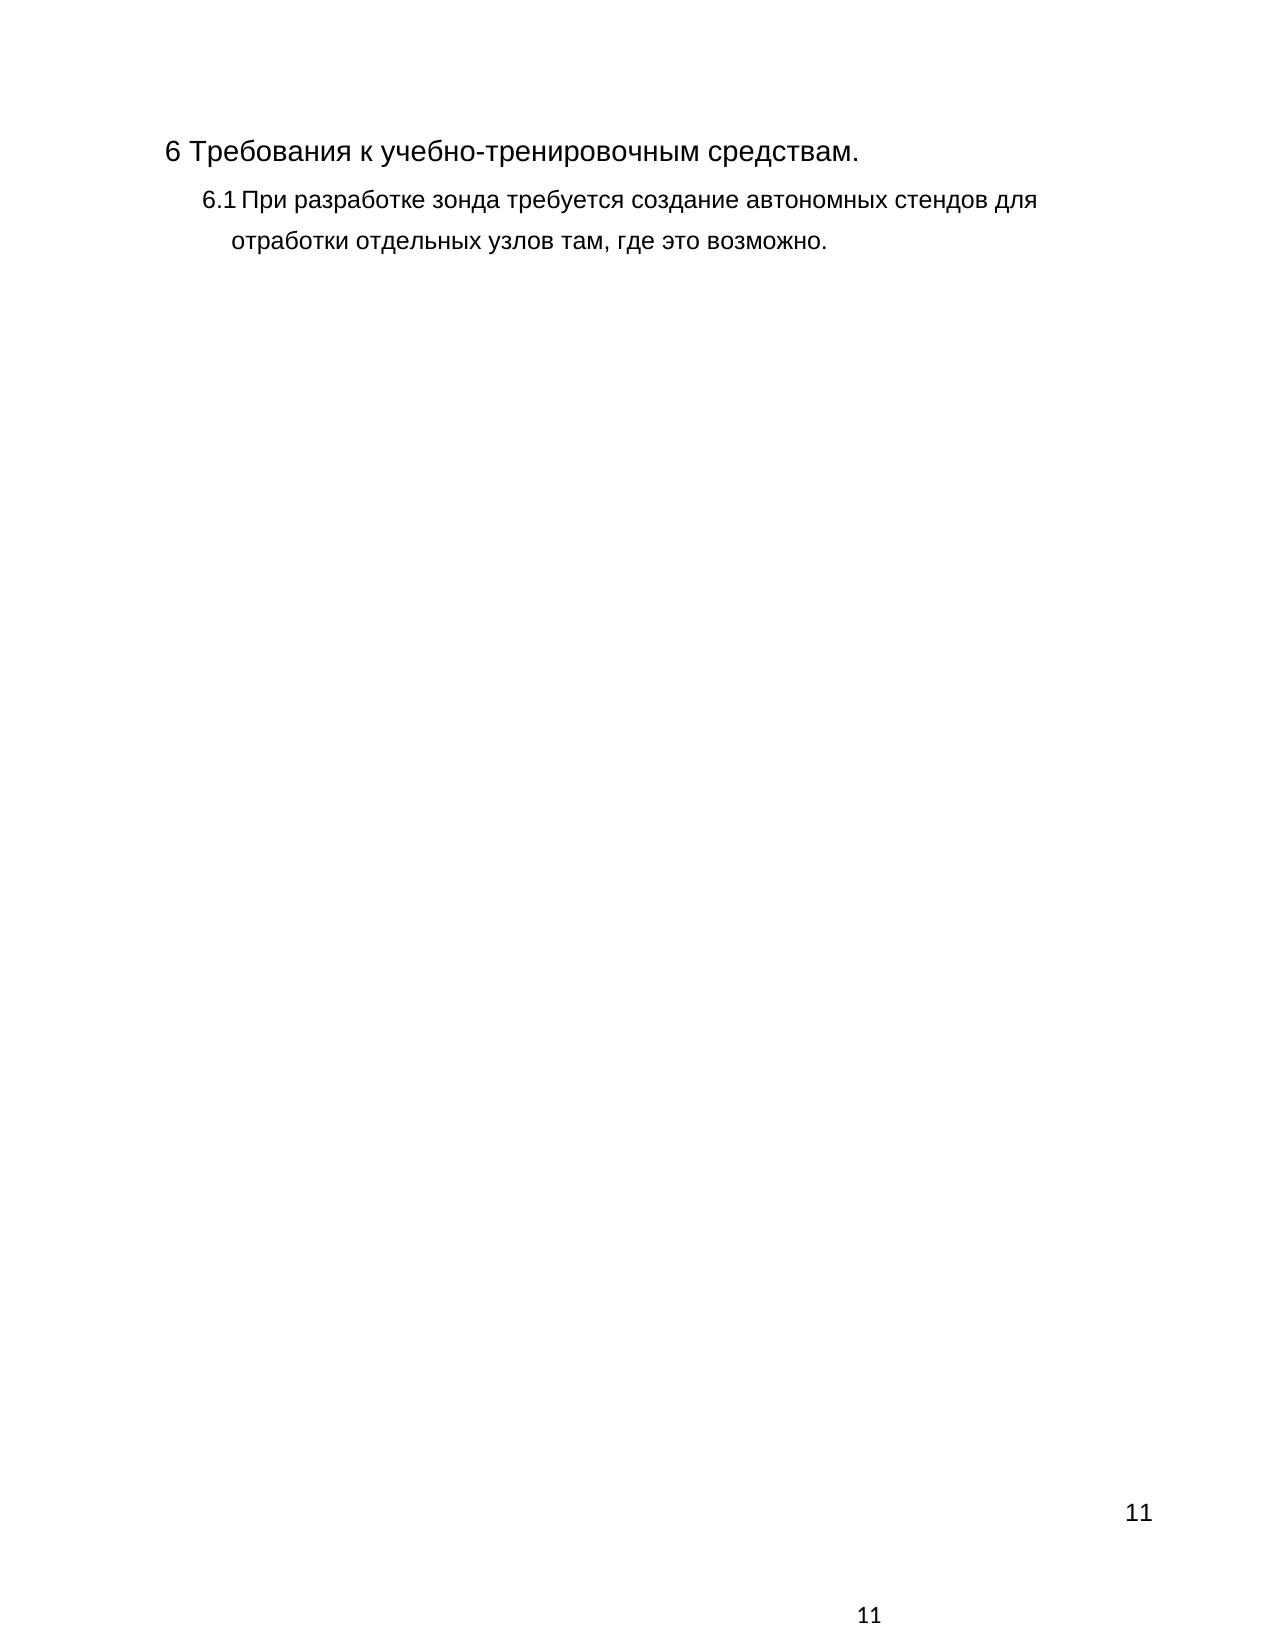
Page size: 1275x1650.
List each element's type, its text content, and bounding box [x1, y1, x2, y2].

text 11 [1125, 1498, 1156, 1527]
text 6 Требования к учебно-тренировочным средствам. [164, 134, 1156, 168]
text 6.1 При разработке зонда требуется создание автономных стендов для отработки отдельных узлов там, где это возможно. [202, 185, 1156, 255]
